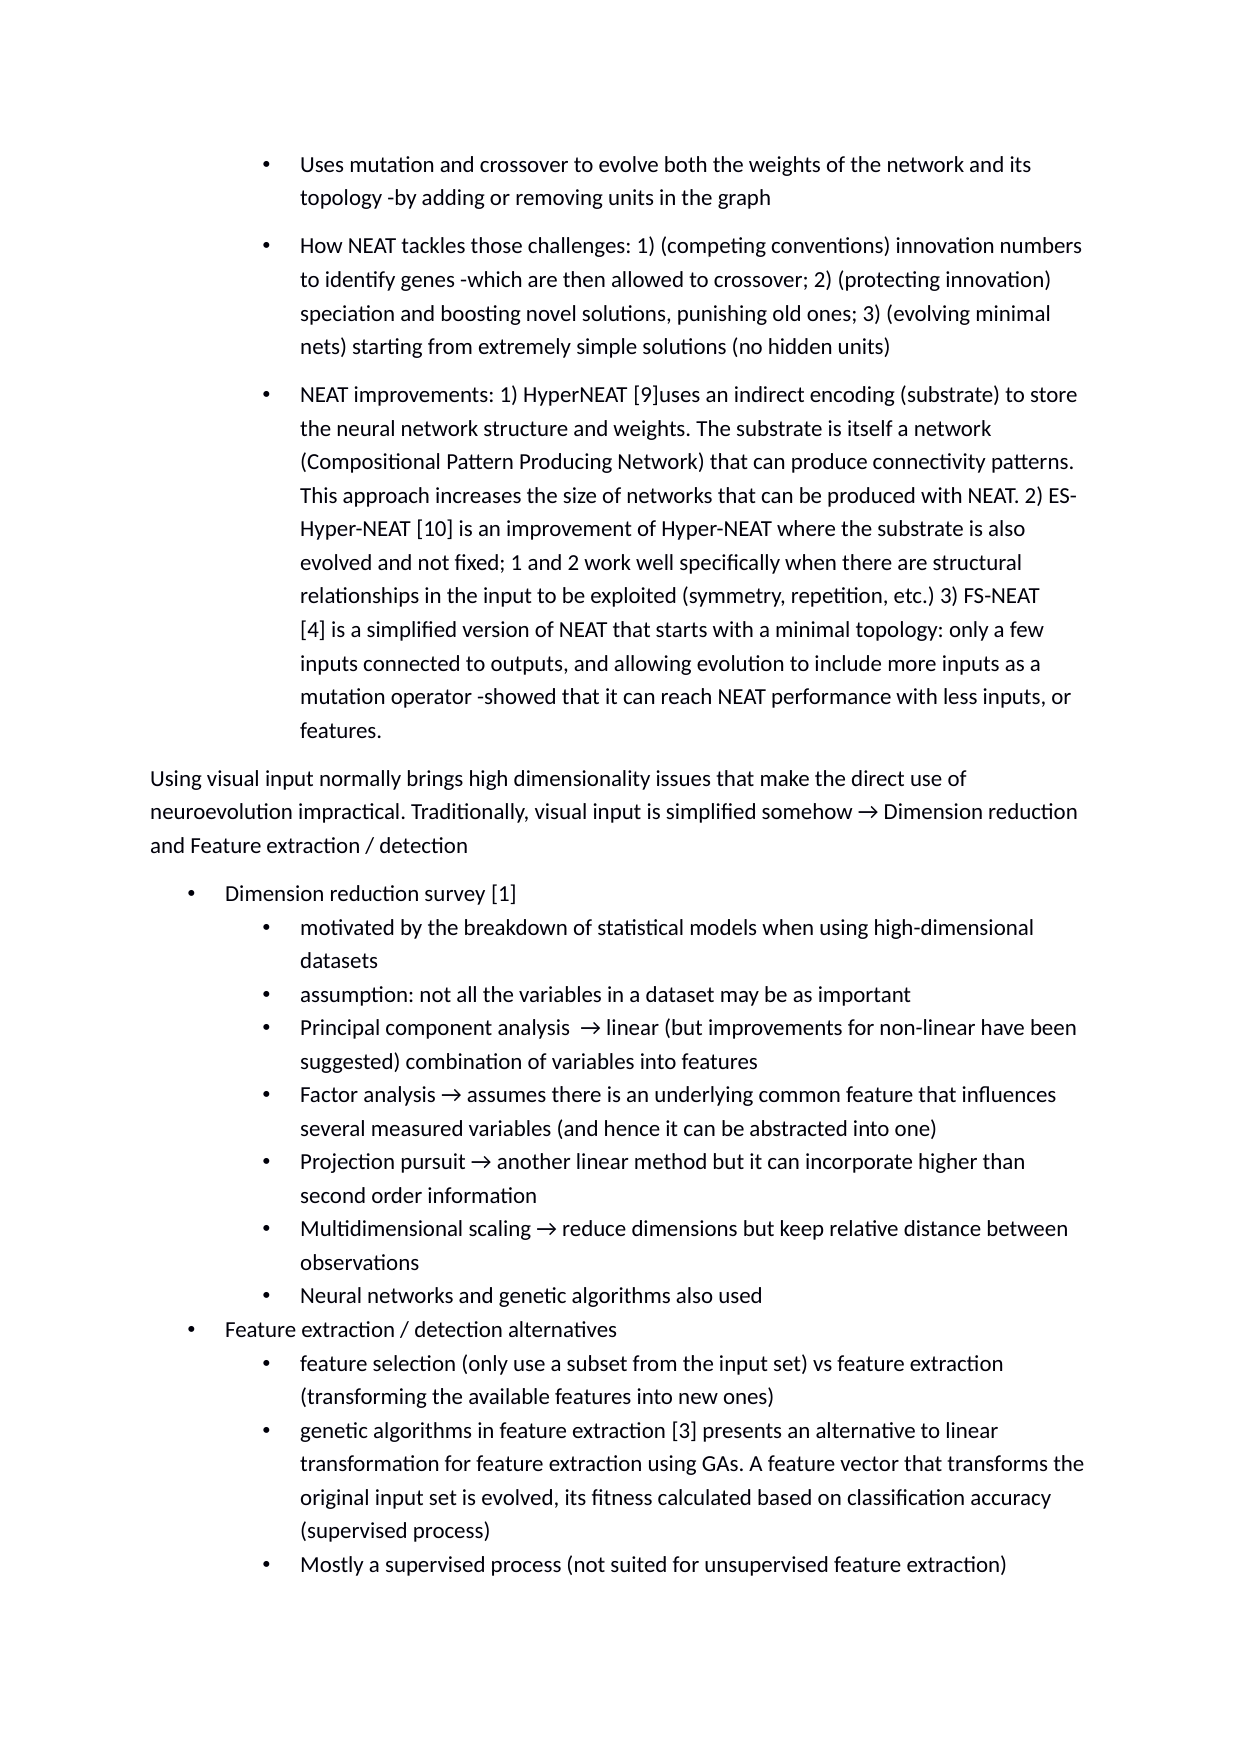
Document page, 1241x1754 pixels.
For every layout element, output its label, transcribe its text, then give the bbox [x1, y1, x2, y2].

list How NEAT tackles those challenges: 1) (competing conventions) innovation numbers to identify genes -which are then allowed to crossover; 2) (protecting innovation) speciation and boosting novel solutions, punishing old ones; 3) (evolving minimal nets) starting from extremely simple solutions (no hidden units) [262, 232, 1090, 360]
list Mostly a supervised process (not suited for unsupervised feature extraction) [262, 1550, 1090, 1578]
list Projection pursuit → another linear method but it can incorporate higher than second order information [262, 1147, 1090, 1209]
list assumption: not all the variables in a dataset may be as important [262, 980, 1090, 1008]
list NEAT improvements: 1) HyperNEAT [9]⁠uses an indirect encoding (substrate) to store the neural network structure and weights. The substrate is itself a network (Compositional Pattern Producing Network) that can produce connectivity patterns. This approach increases the size of networks that can be produced with NEAT. 2) ES-Hyper-NEAT [10]⁠ is an improvement of Hyper-NEAT where the substrate is also evolved and not fixed; 1 and 2 work well specifically when there are structural relationships in the input to be exploited (symmetry, repetition, etc.) 3) FS-NEAT [4]⁠ is a simplified version of NEAT that starts with a minimal topology: only a few inputs connected to outputs, and allowing evolution to include more inputs as a mutation operator -showed that it can reach NEAT performance with less inputs, or features. [262, 380, 1090, 744]
list motivated by the breakdown of statistical models when using high-dimensional datasets [262, 913, 1090, 974]
list Principal component analysis → linear (but improvements for non-linear have been suggested) combination of variables into features [262, 1013, 1090, 1075]
list Multidimensional scaling → reduce dimensions but keep relative distance between observations [262, 1214, 1090, 1276]
list Neural networks and genetic algorithms also used [262, 1282, 1090, 1310]
list Factor analysis → assumes there is an underlying common feature that influences several measured variables (and hence it can be abstracted into one) [262, 1080, 1090, 1142]
text Using visual input normally brings high dimensionality issues that make the direct use of neuroevolution impractical. Traditionally, visual input is simplified somehow → Dimension reduction and Feature extraction / detection [150, 764, 1090, 859]
list Feature extraction / detection alternatives [187, 1315, 1090, 1343]
list genetic algorithms in feature extraction [3]⁠ presents an alternative to linear transformation for feature extraction using GAs. A feature vector that transforms the original input set is evolved, its fitness calculated based on classification accuracy (supervised process) [262, 1416, 1090, 1544]
list feature selection (only use a subset from the input set) vs feature extraction (transforming the available features into new ones) [262, 1349, 1090, 1410]
list Uses mutation and crossover to evolve both the weights of the network and its topology -by adding or removing units in the graph [262, 150, 1090, 212]
list Dimension reduction survey [1]⁠ [187, 879, 1090, 907]
